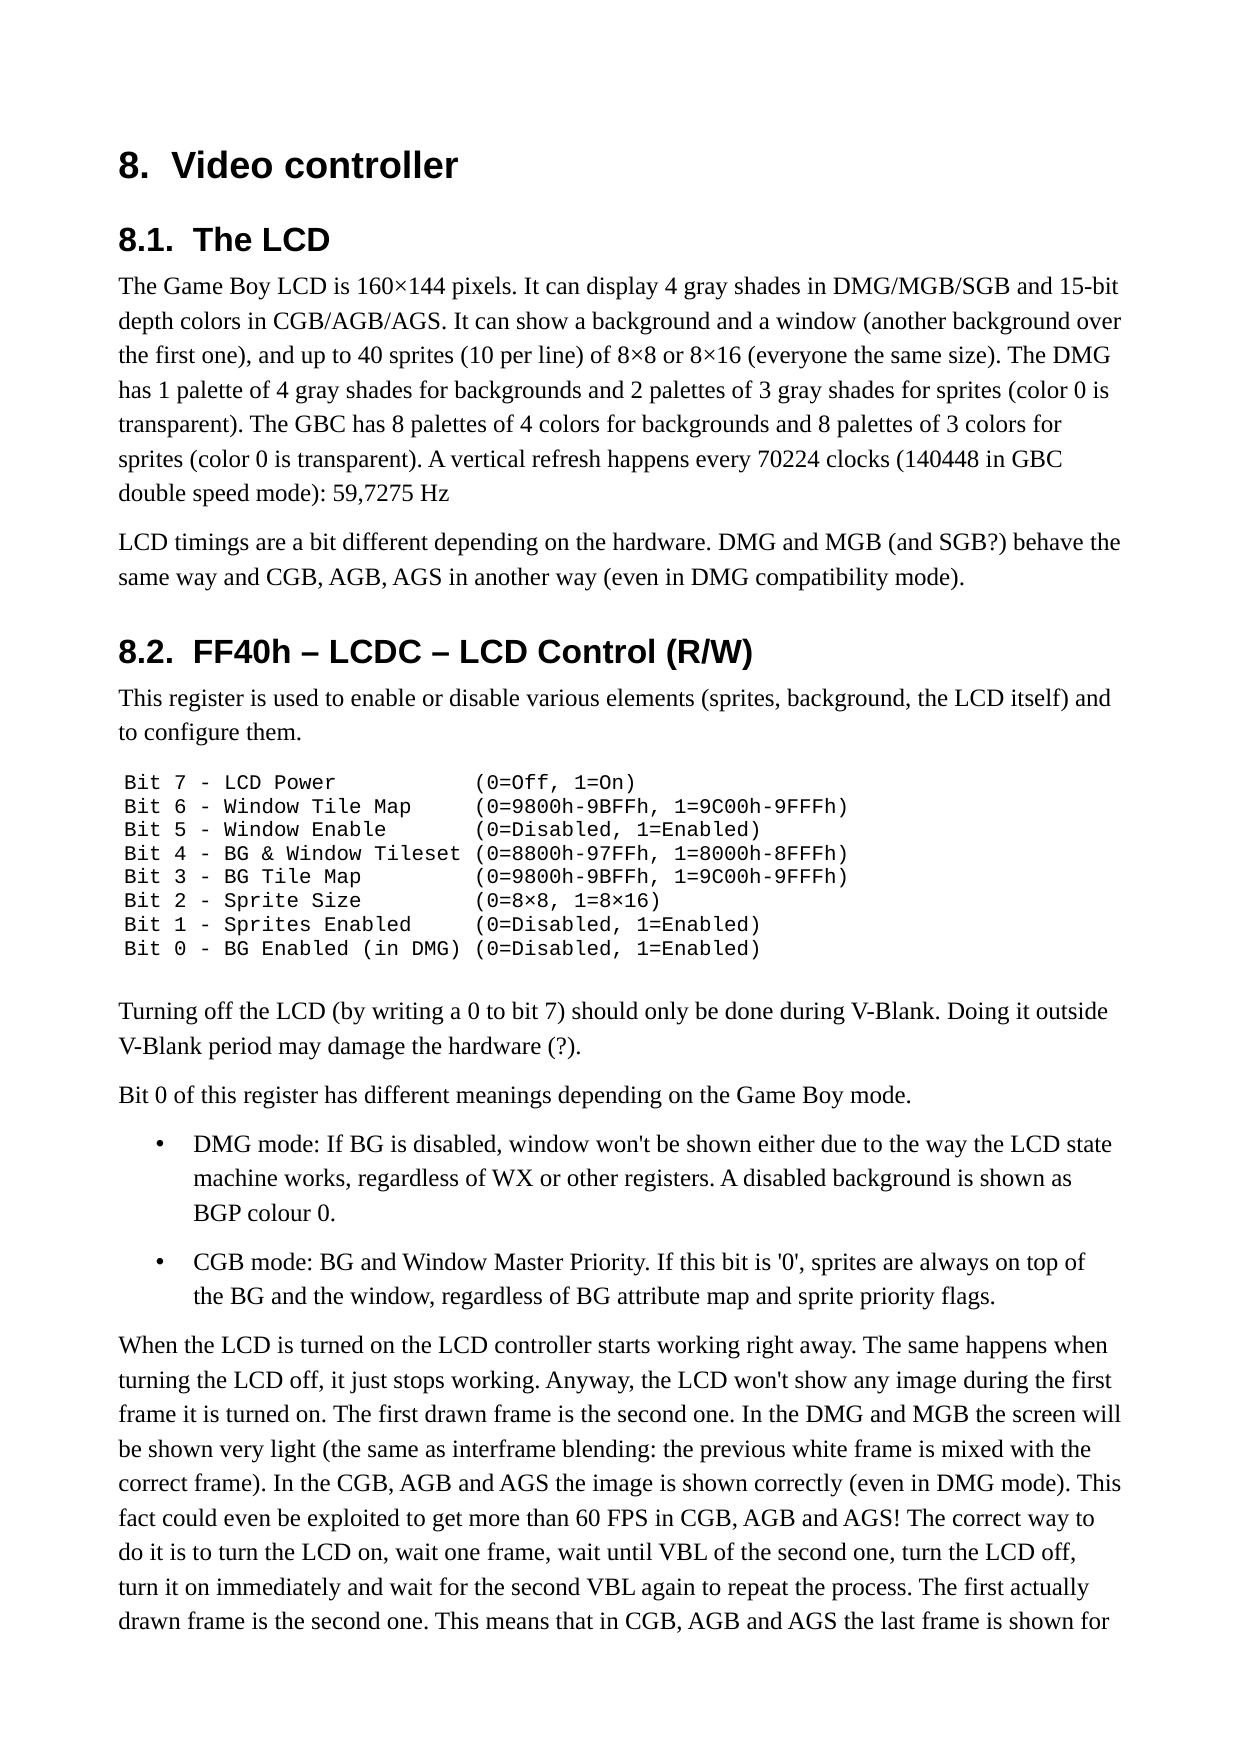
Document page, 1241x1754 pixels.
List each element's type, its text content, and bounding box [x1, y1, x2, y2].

text The Game Boy LCD is 160×144 pixels. It can display 4 gray shades in DMG/MGB/SGB and 15-bit depth colors in CGB/AGB/AGS. It can show a background and a window (another background over the first one), and up to 40 sprites (10 per line) of 8×8 or 8×16 (everyone the same size). The DMG has 1 palette of 4 gray shades for backgrounds and 2 palettes of 3 gray shades for sprites (color 0 is transparent). The GBC has 8 palettes of 4 colors for backgrounds and 8 palettes of 3 colors for sprites (color 0 is transparent). A vertical refresh happens every 70224 clocks (140448 in GBC double speed mode): 59,7275 Hz [118, 271, 1122, 507]
list CGB mode: BG and Window Master Priority. If this bit is '0', sprites are always on top of the BG and the window, regardless of BG attribute map and sprite priority flags. [156, 1247, 1122, 1310]
subtitle The LCD [118, 220, 1122, 259]
subtitle FF40h – LCDC – LCD Control (R/W) [118, 632, 1122, 670]
list DMG mode: If BG is disabled, window won't be shown either due to the way the LCD state machine works, regardless of WX or other registers. A disabled background is shown as BGP colour 0. [156, 1129, 1122, 1227]
text LCD timings are a bit different depending on the hardware. DMG and MGB (and SGB?) behave the same way and CGB, AGB, AGS in another way (even in DMG compatibility mode). [118, 527, 1122, 590]
subtitle Video controller [118, 143, 1122, 187]
text Bit 0 of this register has different meanings depending on the Game Boy mode. [118, 1080, 1122, 1109]
text This register is used to enable or disable various elements (sprites, background, the LCD itself) and to configure them. [118, 683, 1122, 746]
table_header Bit 7 - LCD Power (0=Off, 1=On) Bit 6 - Window Tile Map (0=9800h-9BFFh, 1=9C00h-9FFFh) Bit 5 - Window Enable (0=Disabled, 1=Enabled) Bit 4 - BG & Window Tileset (0=8800h-97FFh, 1=8000h-8FFFh) Bit 3 - BG Tile Map (0=9800h-9BFFh, 1=9C00h-9FFFh) Bit 2 - Sprite Size (0=8×8, 1=8×16) Bit 1 - Sprites Enabled (0=Disabled, 1=Enabled) Bit 0 - BG Enabled (in DMG) (0=Disabled, 1=Enabled) [118, 766, 1123, 996]
text Turning off the LCD (by writing a 0 to bit 7) should only be done during V-Blank. Doing it outside V-Blank period may damage the hardware (?). [118, 996, 1122, 1059]
text When the LCD is turned on the LCD controller starts working right away. The same happens when turning the LCD off, it just stops working. Anyway, the LCD won't show any image during the first frame it is turned on. The first drawn frame is the second one. In the DMG and MGB the screen will be shown very light (the same as interframe blending: the previous white frame is mixed with the correct frame). In the CGB, AGB and AGS the image is shown correctly (even in DMG mode). This fact could even be exploited to get more than 60 FPS in CGB, AGB and AGS! The correct way to do it is to turn the LCD on, wait one frame, wait until VBL of the second one, turn the LCD off, turn it on immediately and wait for the second VBL again to repeat the process. The first actually drawn frame is the second one. This means that in CGB, AGB and AGS the last frame is shown for [118, 1331, 1122, 1635]
